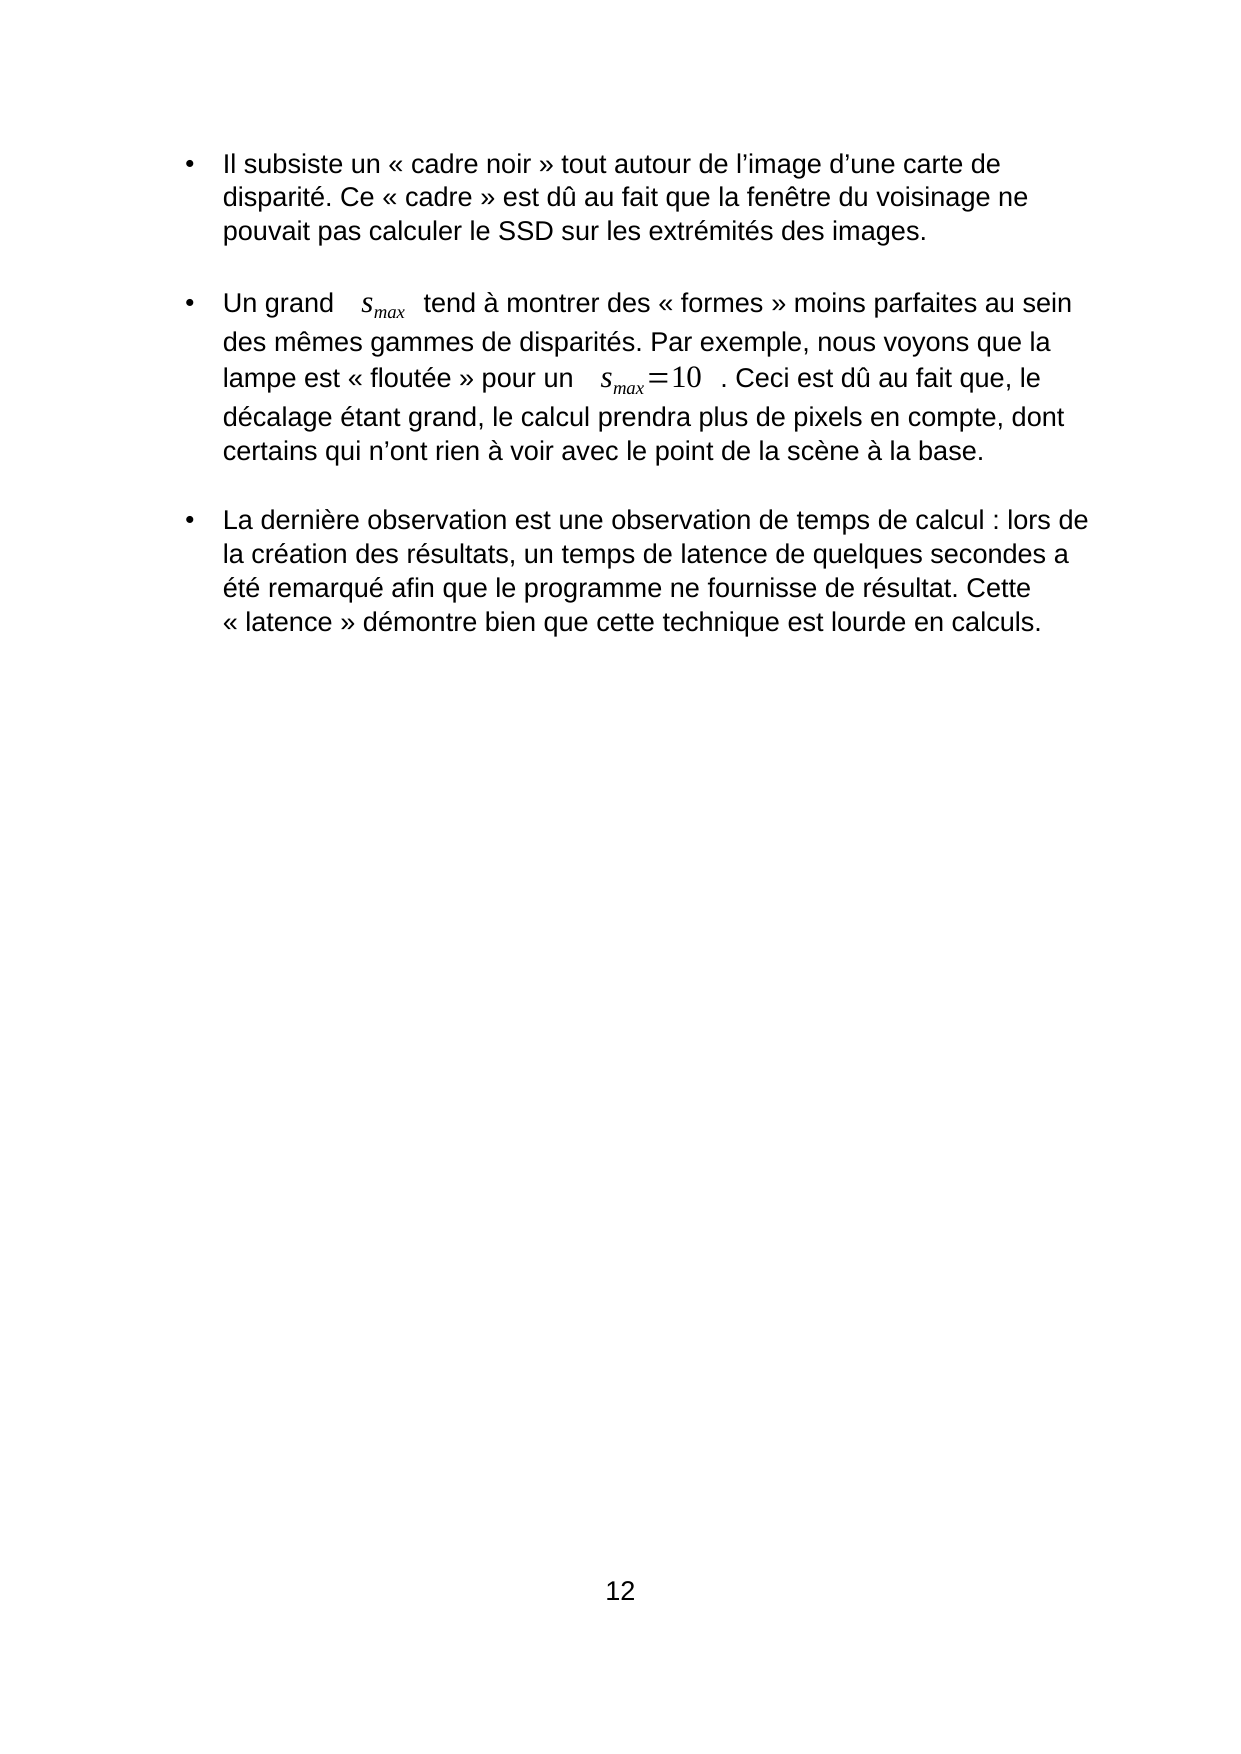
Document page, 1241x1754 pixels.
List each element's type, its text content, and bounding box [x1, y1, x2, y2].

list Il subsiste un « cadre noir » tout autour de l’image d’une carte de disparité. Ce « cadre » est dû au fait que la fenêtre du voisinage ne pouvait pas calculer le SSD sur les extrémités des images. [185, 148, 1093, 246]
list La dernière observation est une observation de temps de calcul : lors de la création des résultats, un temps de latence de quelques secondes a été remarqué afin que le programme ne fournisse de résultat. Cette « latence » démontre bien que cette technique est lourde en calculs. [185, 504, 1093, 637]
list Un grand tend à montrer des « formes » moins parfaites au sein des mêmes gammes de disparités. Par exemple, nous voyons que la lampe est « floutée » pour un . Ceci est dû au fait que, le décalage étant grand, le calcul prendra plus de pixels en compte, dont certains qui n’ont rien à voir avec le point de la scène à la base. [185, 284, 1093, 466]
